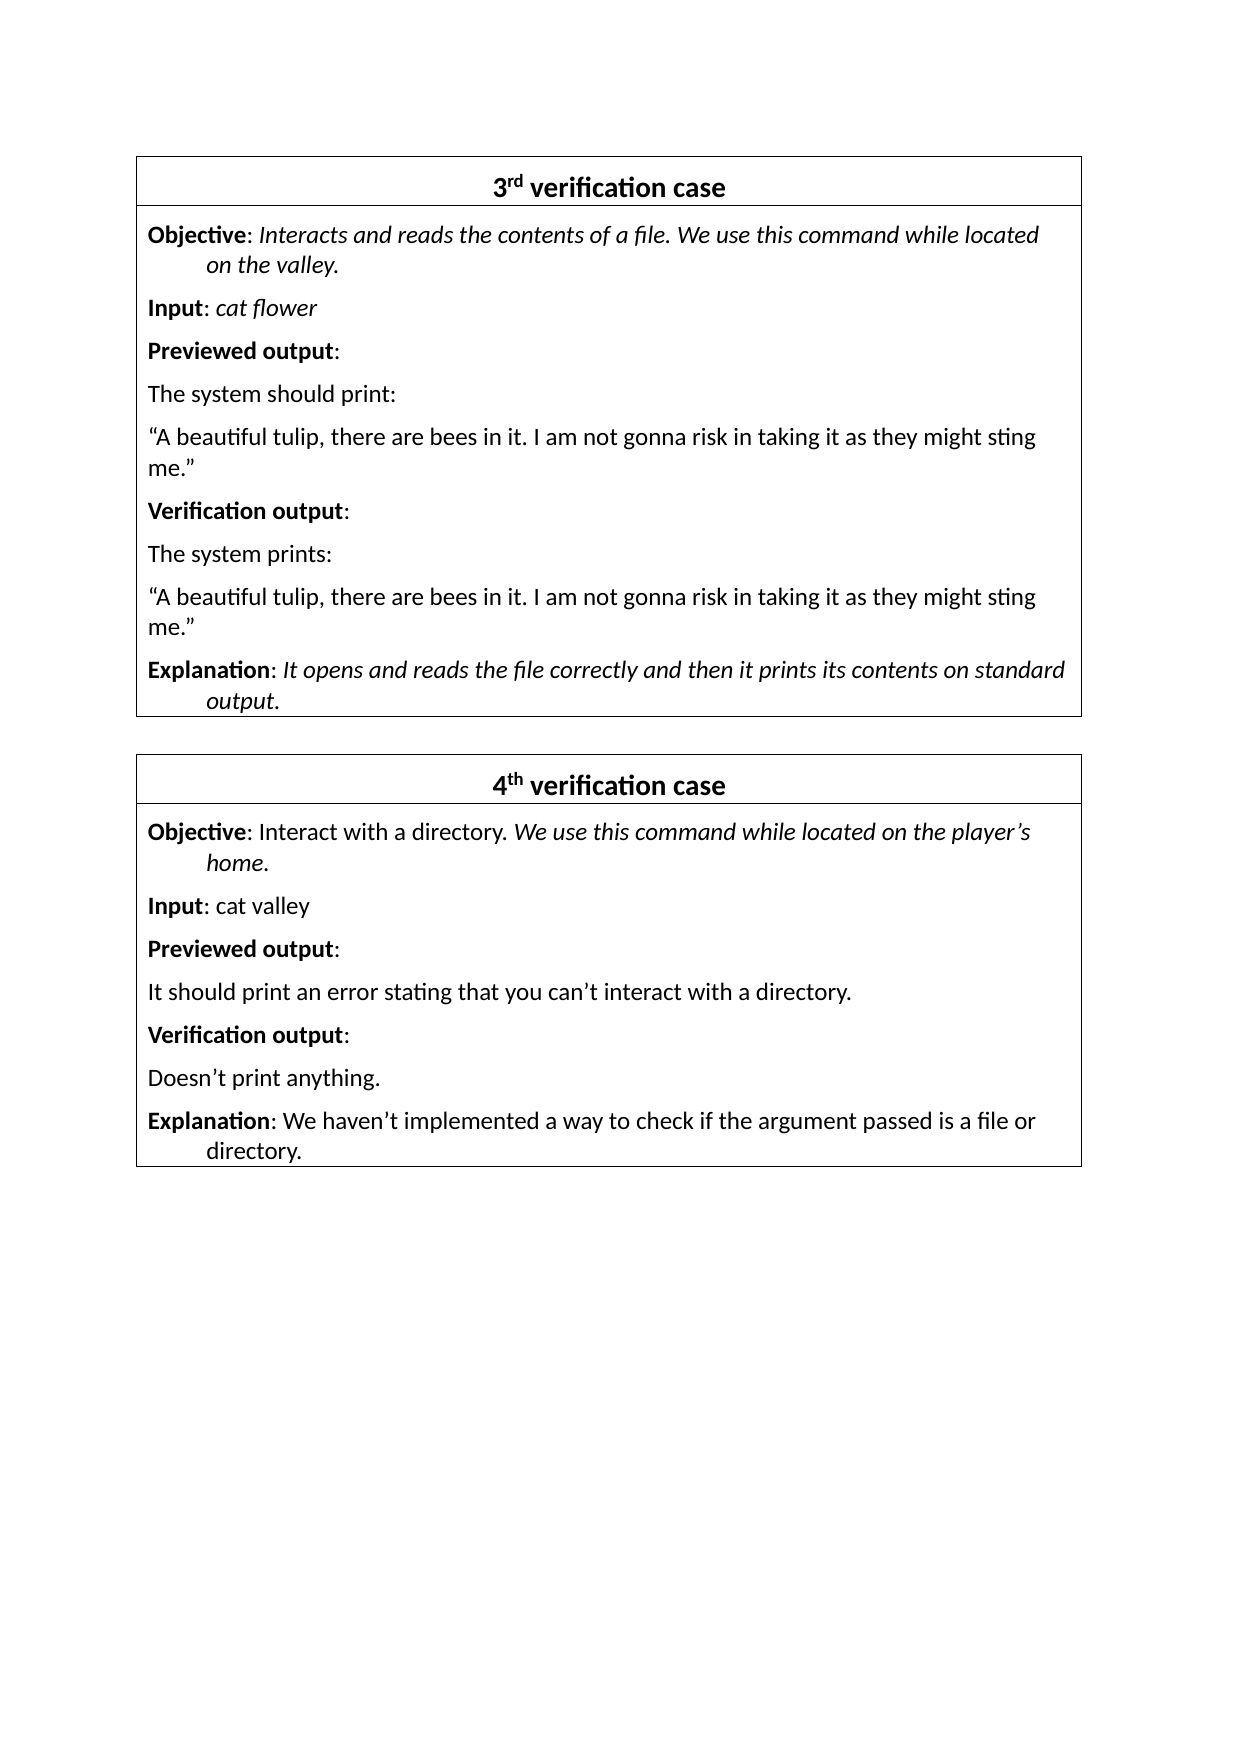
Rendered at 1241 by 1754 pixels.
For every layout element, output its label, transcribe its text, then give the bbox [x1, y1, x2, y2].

table_cell Objective: Interacts and reads the contents of a file. We use this command while located on the valley. Input: cat flower Previewed output: The system should print: “A beautiful tulip, there are bees in it. I am not gonna risk in taking it as they might sting me.” Verification output: The system prints: “A beautiful tulip, there are bees in it. I am not gonna risk in taking it as they might sting me.” Explanation: It opens and reads the file correctly and then it prints its contents on standard output. [137, 206, 1081, 716]
table_header 3rd verification case [137, 157, 1081, 205]
table_cell Objective: Interact with a directory. We use this command while located on the player’s home. Input: cat valley Previewed output: It should print an error stating that you can’t interact with a directory. Verification output: Doesn’t print anything. Explanation: We haven’t implemented a way to check if the argument passed is a file or directory. [137, 804, 1081, 1166]
table_header 4th verification case [137, 755, 1081, 803]
